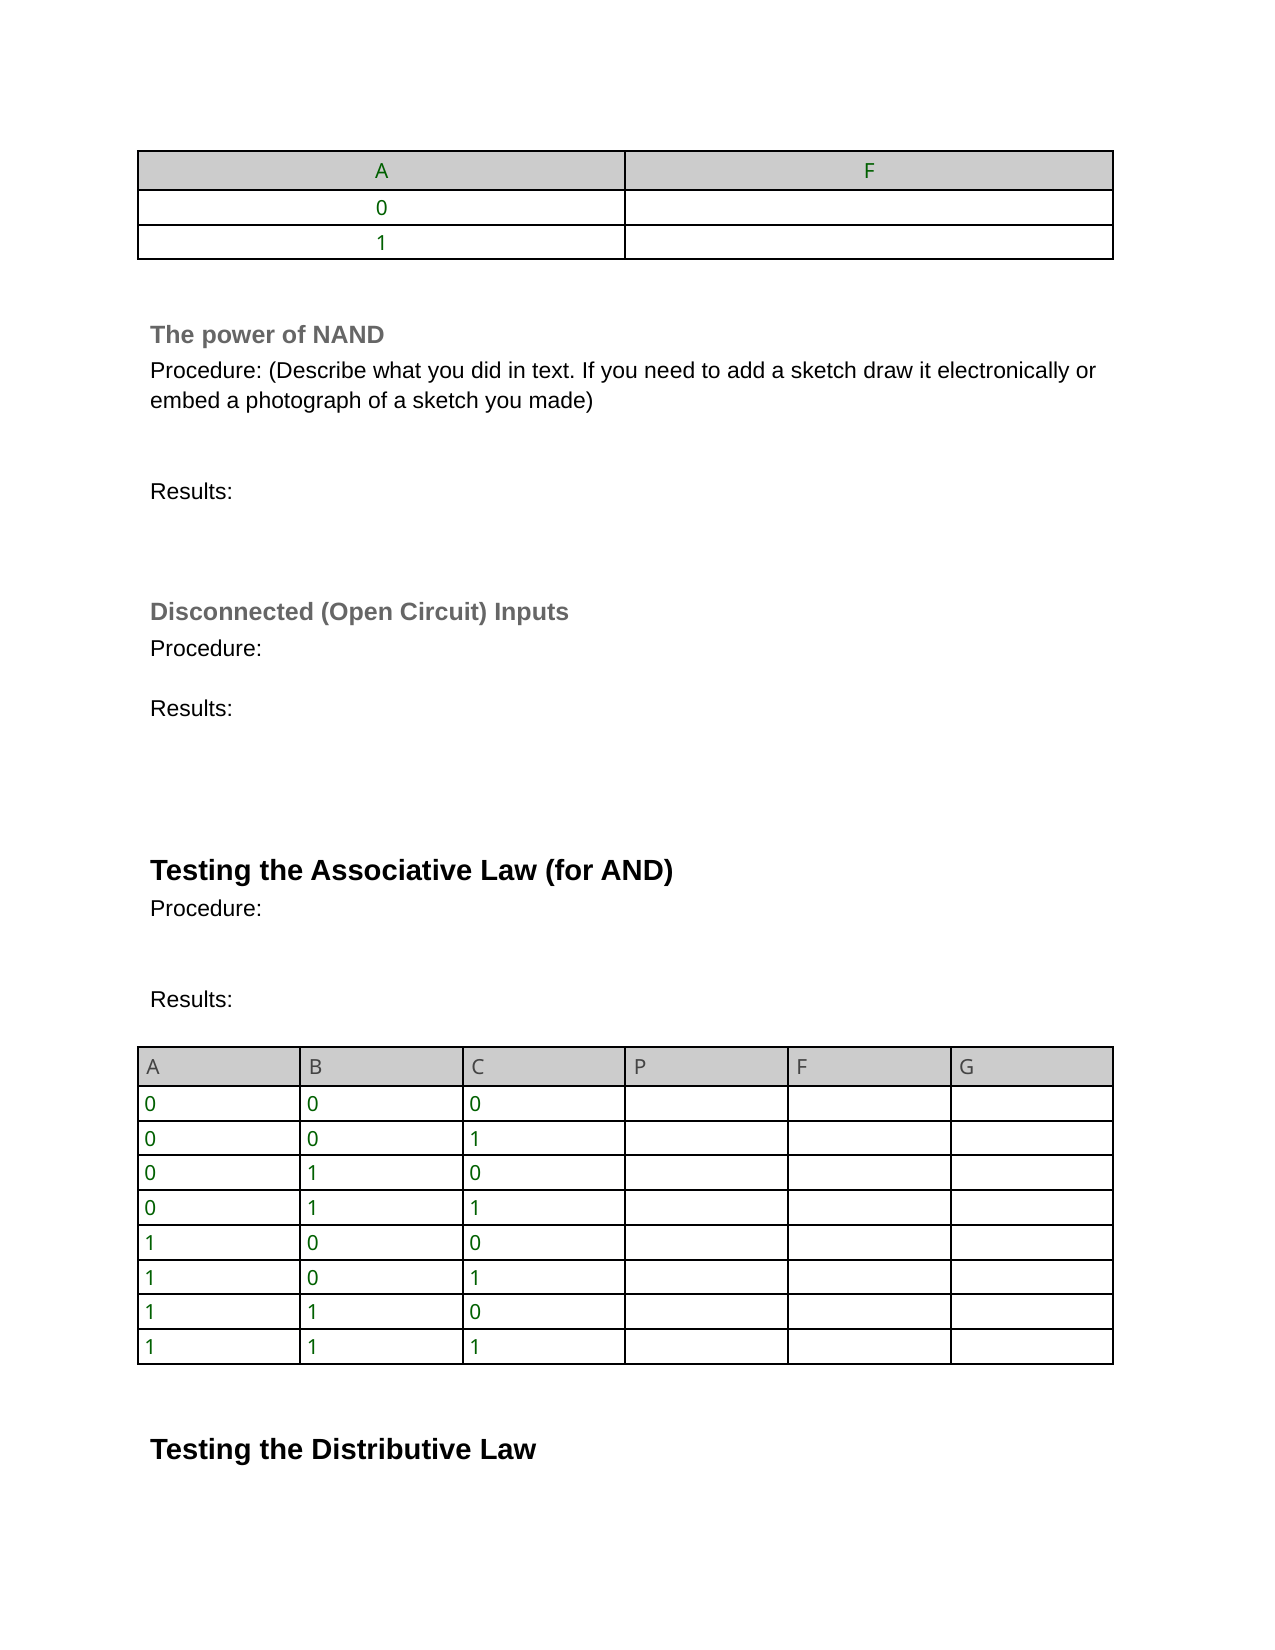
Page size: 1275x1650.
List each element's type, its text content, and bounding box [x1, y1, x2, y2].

table_cell [952, 1122, 1112, 1154]
table_cell [626, 1156, 787, 1189]
table_cell 0 [301, 1122, 462, 1154]
table_cell [626, 226, 1112, 258]
table_cell 0 [464, 1295, 624, 1328]
text Results: [150, 986, 1125, 1012]
table_cell 1 [139, 226, 624, 258]
table_cell [626, 1122, 787, 1154]
table_cell [789, 1087, 950, 1120]
table_cell 1 [464, 1191, 624, 1224]
table_cell [952, 1226, 1112, 1258]
table_cell 1 [301, 1156, 462, 1189]
table_cell [789, 1261, 950, 1293]
table_cell [626, 1295, 787, 1328]
table_cell 0 [464, 1226, 624, 1258]
table_cell 1 [464, 1122, 624, 1154]
table_cell [952, 1330, 1112, 1362]
table_cell 0 [301, 1226, 462, 1258]
table_header A [139, 1048, 299, 1085]
text Results: [150, 695, 1125, 721]
table_cell 0 [139, 191, 624, 223]
subtitle Testing the Associative Law (for AND) [150, 853, 1125, 887]
table_cell [626, 1261, 787, 1293]
table_cell [789, 1191, 950, 1224]
text Procedure: [150, 634, 1125, 661]
table_cell [626, 1087, 787, 1120]
table_header F [626, 152, 1112, 189]
table_cell [952, 1295, 1112, 1328]
text Procedure: [150, 895, 1125, 921]
table_cell [626, 191, 1112, 223]
table_header B [301, 1048, 462, 1085]
table_cell [626, 1226, 787, 1258]
table_cell 1 [139, 1295, 299, 1328]
table_cell 0 [301, 1261, 462, 1293]
table_cell [626, 1330, 787, 1362]
table_cell [626, 1191, 787, 1224]
table_cell 0 [301, 1087, 462, 1120]
text Procedure: (Describe what you did in text. If you need to add a sketch draw it electronically or embed a photograph of a sketch you made) [150, 357, 1125, 413]
table_cell [952, 1156, 1112, 1189]
table_cell [789, 1122, 950, 1154]
text Results: [150, 478, 1125, 504]
table_header A [139, 152, 624, 189]
table_cell 1 [301, 1191, 462, 1224]
table_cell 1 [301, 1330, 462, 1362]
table_header P [626, 1048, 787, 1085]
table_cell 0 [139, 1156, 299, 1189]
table_cell 1 [139, 1330, 299, 1362]
table_cell 0 [139, 1122, 299, 1154]
table_cell [952, 1087, 1112, 1120]
table_cell 0 [464, 1156, 624, 1189]
table_cell [952, 1191, 1112, 1224]
table_cell 1 [139, 1226, 299, 1258]
table_header G [952, 1048, 1112, 1085]
table_header C [464, 1048, 624, 1085]
table_cell 1 [139, 1261, 299, 1293]
subtitle The power of NAND [150, 320, 1125, 348]
table_cell [789, 1295, 950, 1328]
table_cell [789, 1330, 950, 1362]
subtitle Testing the Distributive Law [150, 1432, 1125, 1466]
table_cell [952, 1261, 1112, 1293]
table_header F [789, 1048, 950, 1085]
subtitle Disconnected (Open Circuit) Inputs [150, 597, 1125, 626]
table_cell [789, 1226, 950, 1258]
table_cell 0 [139, 1087, 299, 1120]
table_cell [789, 1156, 950, 1189]
table_cell 0 [139, 1191, 299, 1224]
table_cell 0 [464, 1087, 624, 1120]
table_cell 1 [301, 1295, 462, 1328]
table_cell 1 [464, 1330, 624, 1362]
table_cell 1 [464, 1261, 624, 1293]
